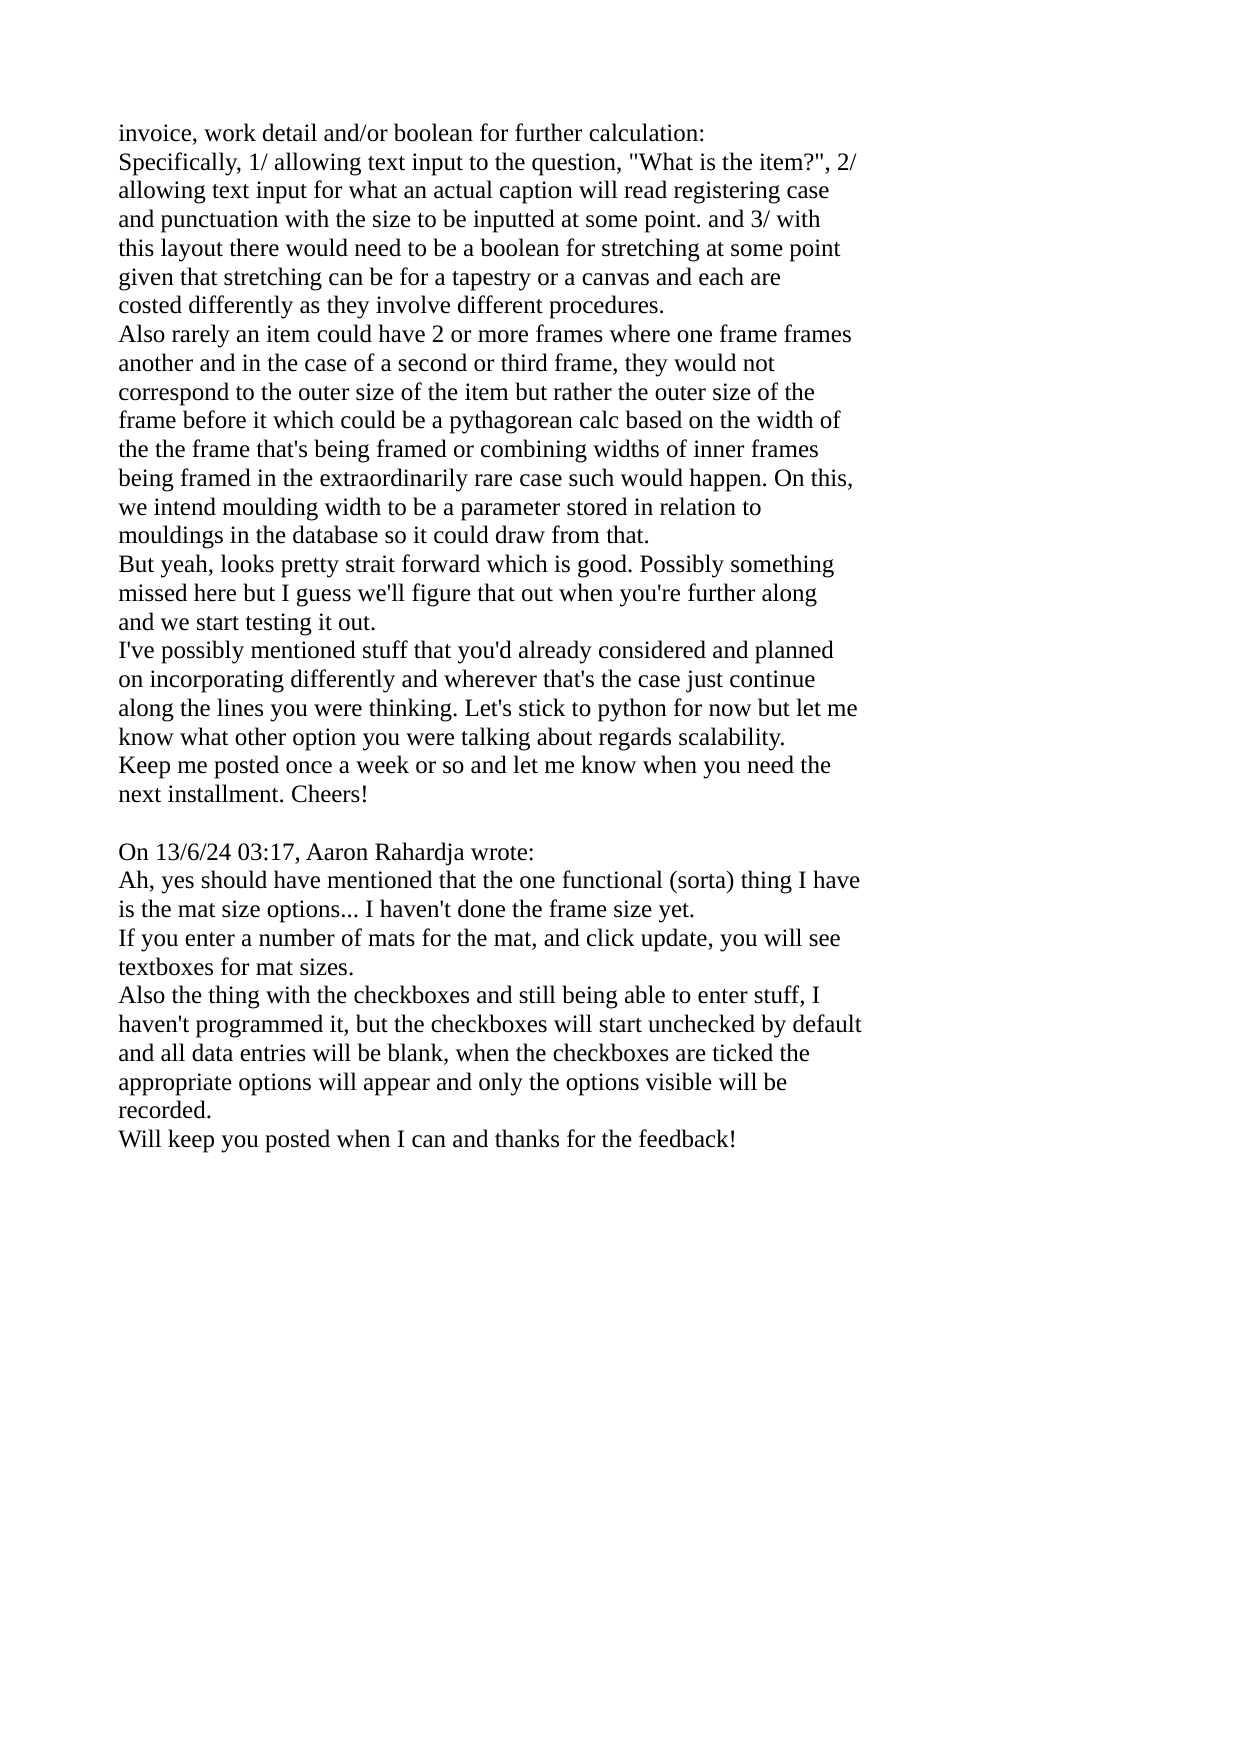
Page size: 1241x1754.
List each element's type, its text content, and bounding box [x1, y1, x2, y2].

text along the lines you were thinking. Let's stick to python for now but let me [118, 693, 1122, 722]
text recorded. [118, 1096, 1122, 1124]
text this layout there would need to be a boolean for stretching at some point [118, 233, 1122, 262]
text another and in the case of a second or third frame, they would not [118, 348, 1122, 377]
text frame before it which could be a pythagorean calc based on the width of [118, 406, 1122, 434]
text But yeah, looks pretty strait forward which is good. Possibly something [118, 549, 1122, 578]
text missed here but I guess we'll figure that out when you're further along [118, 578, 1122, 607]
text is the mat size options... I haven't done the frame size yet. [118, 894, 1122, 923]
text allowing text input for what an actual caption will read registering case [118, 176, 1122, 204]
text mouldings in the database so it could draw from that. [118, 521, 1122, 549]
text the the frame that's being framed or combining widths of inner frames [118, 434, 1122, 463]
text I've possibly mentioned stuff that you'd already considered and planned [118, 636, 1122, 664]
text Will keep you posted when I can and thanks for the feedback! [118, 1124, 1122, 1153]
text and punctuation with the size to be inputted at some point. and 3/ with [118, 204, 1122, 233]
text next installment. Cheers! [118, 779, 1122, 808]
text on incorporating differently and wherever that's the case just continue [118, 664, 1122, 693]
text and all data entries will be blank, when the checkboxes are ticked the [118, 1038, 1122, 1067]
text Also the thing with the checkboxes and still being able to enter stuff, I [118, 981, 1122, 1009]
text Keep me posted once a week or so and let me know when you need the [118, 751, 1122, 779]
text costed differently as they involve different procedures. [118, 291, 1122, 319]
text textboxes for mat sizes. [118, 952, 1122, 981]
text On 13/6/24 03:17, Aaron Rahardja wrote: [118, 837, 1122, 866]
text appropriate options will appear and only the options visible will be [118, 1067, 1122, 1096]
text Also rarely an item could have 2 or more frames where one frame frames [118, 319, 1122, 348]
text invoice, work detail and/or boolean for further calculation: [118, 118, 1122, 147]
text correspond to the outer size of the item but rather the outer size of the [118, 377, 1122, 406]
text Ah, yes should have mentioned that the one functional (sorta) thing I have [118, 866, 1122, 894]
text we intend moulding width to be a parameter stored in relation to [118, 492, 1122, 521]
text given that stretching can be for a tapestry or a canvas and each are [118, 262, 1122, 291]
text and we start testing it out. [118, 607, 1122, 636]
text being framed in the extraordinarily rare case such would happen. On this, [118, 463, 1122, 492]
text haven't programmed it, but the checkboxes will start unchecked by default [118, 1009, 1122, 1038]
text know what other option you were talking about regards scalability. [118, 722, 1122, 751]
text Specifically, 1/ allowing text input to the question, "What is the item?", 2/ [118, 147, 1122, 176]
text If you enter a number of mats for the mat, and click update, you will see [118, 923, 1122, 952]
